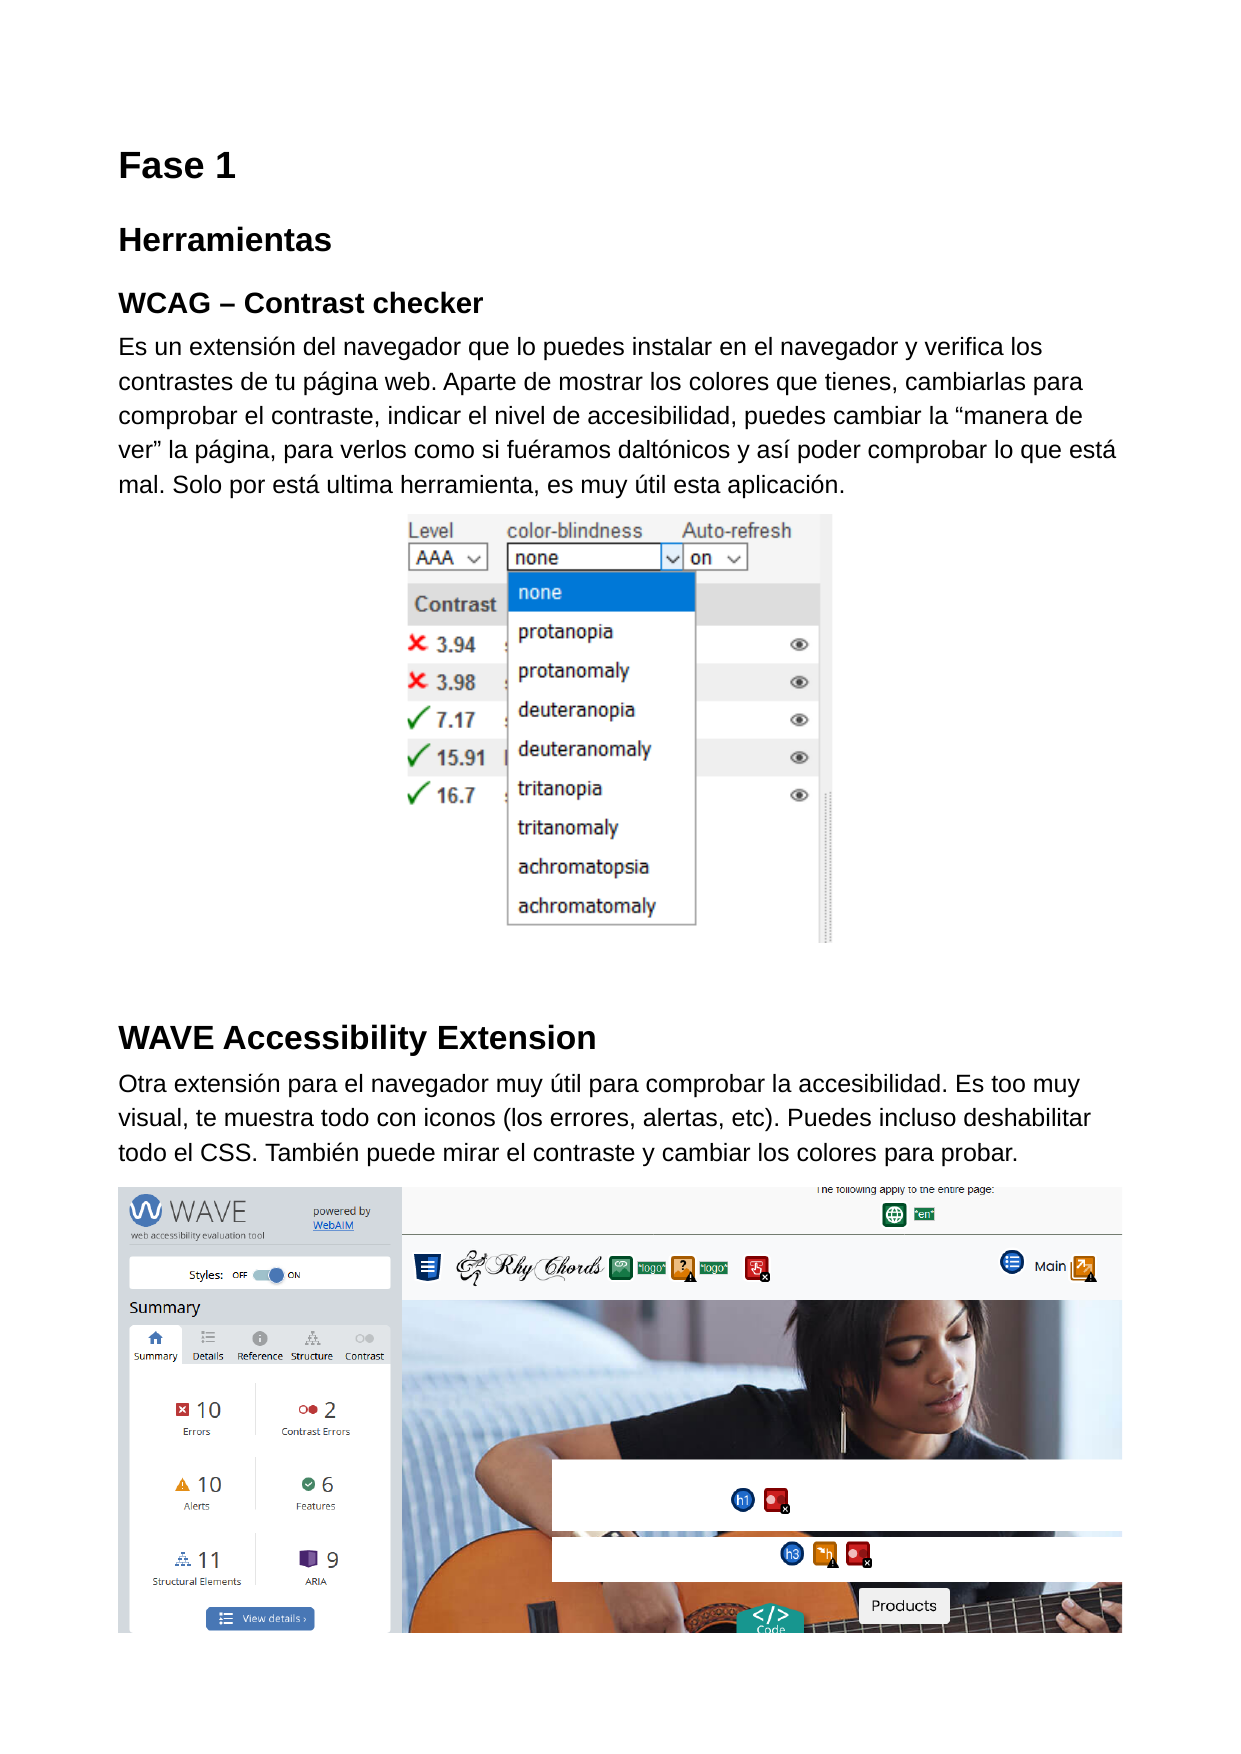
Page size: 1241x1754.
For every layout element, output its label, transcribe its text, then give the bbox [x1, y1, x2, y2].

subtitle WAVE Accessibility Extension [118, 1018, 1122, 1056]
subtitle Herramientas [118, 220, 1122, 259]
subtitle Fase 1 [118, 143, 1122, 187]
subtitle WCAG – Contrast checker [118, 286, 1122, 319]
text Es un extensión del navegador que lo puedes instalar en el navegador y verifica los contrastes de tu página web. Aparte de mostrar los colores que tienes, cambiarlas para comprobar el contraste, indicar el nivel de accesibilidad, puedes cambiar la “manera de ver” la página, para verlos como si fuéramos daltónicos y así poder comprobar lo que está mal. Solo por está ultima herramienta, es muy útil esta aplicación. [118, 332, 1122, 499]
picture [407, 514, 833, 943]
picture [118, 1187, 1123, 1633]
subtitle Otra extensión para el navegador muy útil para comprobar la accesibilidad. Es too muy visual, te muestra todo con iconos (los errores, alertas, etc). Puedes incluso deshabilitar todo el CSS. También puede mirar el contraste y cambiar los colores para probar. [118, 1069, 1122, 1167]
